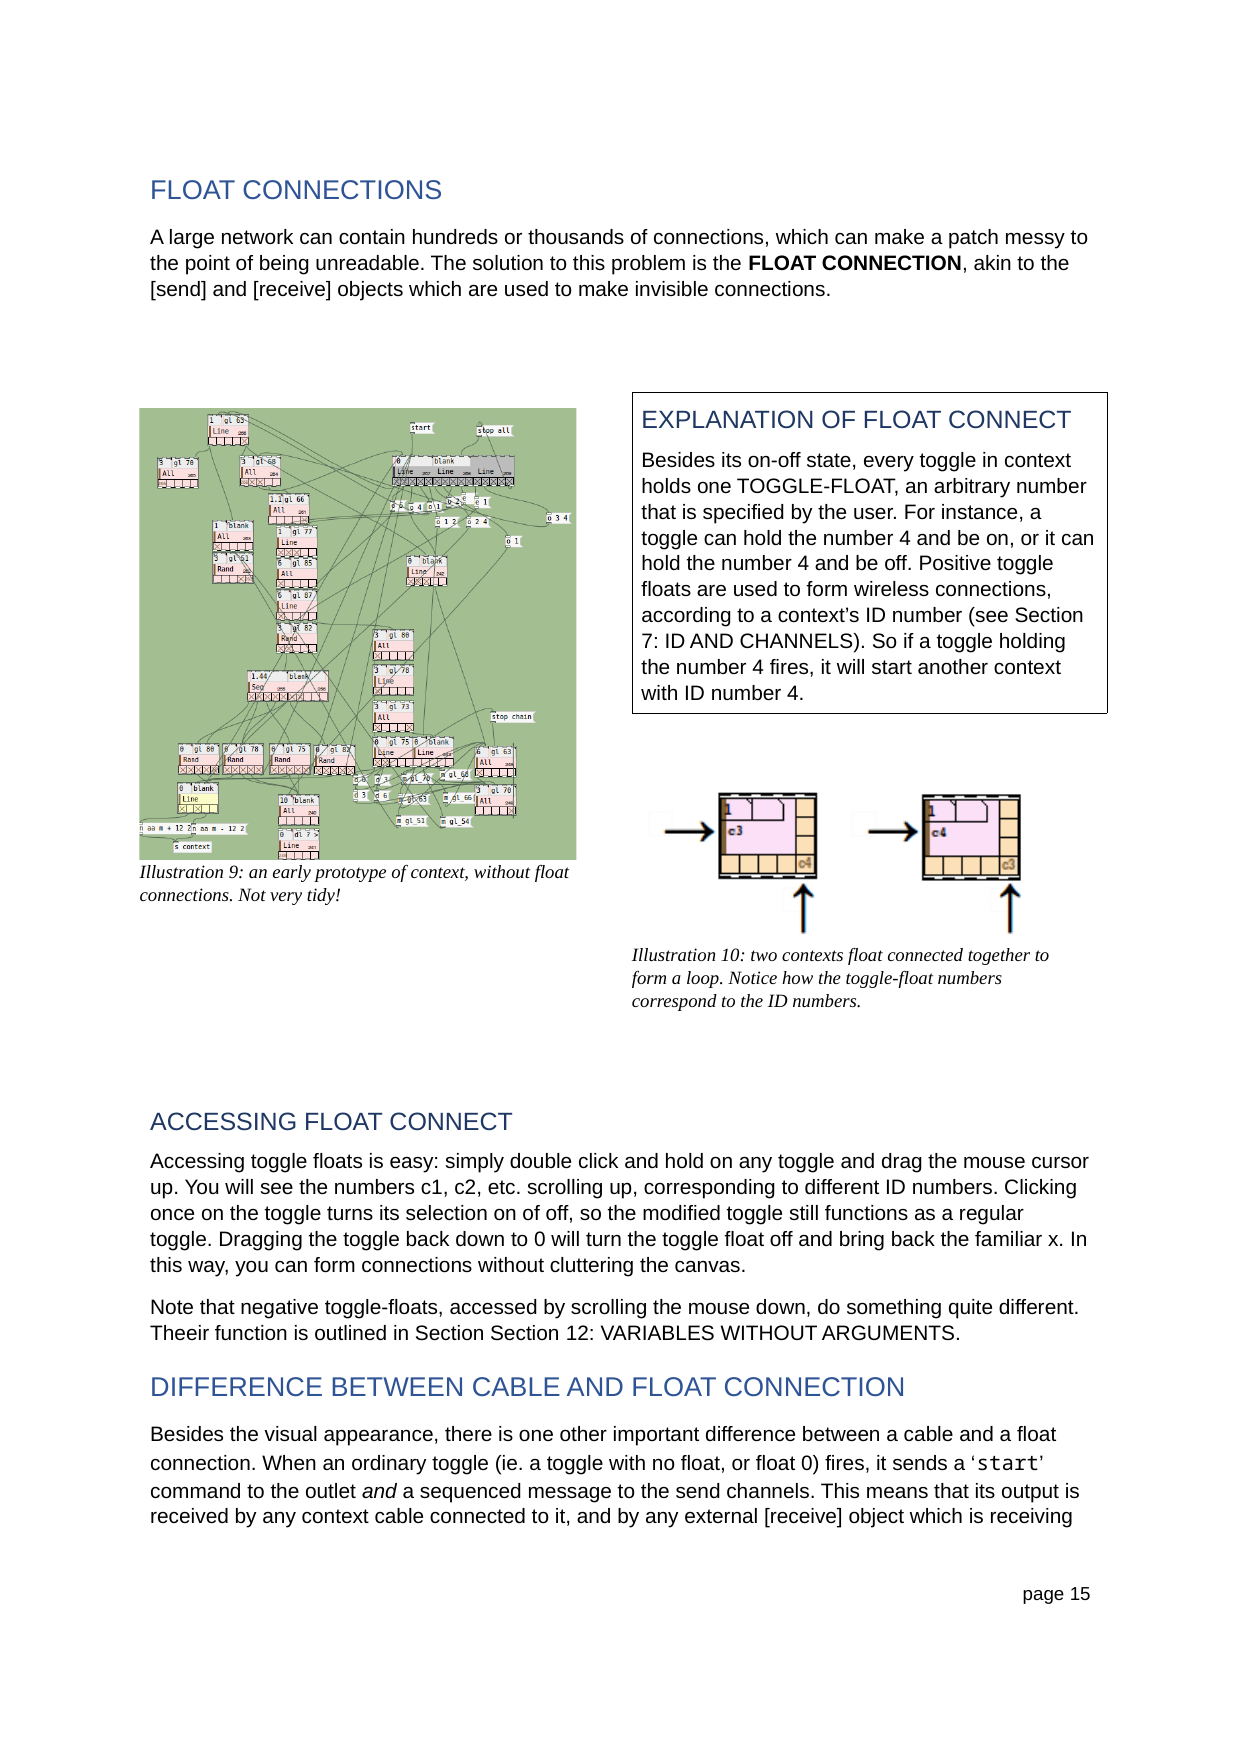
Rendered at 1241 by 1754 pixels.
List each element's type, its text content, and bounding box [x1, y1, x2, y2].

subtitle EXPLANATION OF FLOAT CONNECT [641, 405, 1098, 434]
text Illustration 10: two contexts float connected together to form a loop. Notice how the toggle-float numbers correspond to the ID numbers. [632, 942, 1067, 1012]
subtitle DIFFERENCE BETWEEN CABLE AND FLOAT CONNECTION [150, 1371, 1090, 1402]
text Besides the visual appearance, there is one other important difference between a cable and a float connection. When an ordinary toggle (ie. a toggle with no float, or float 0) fires, it sends a ‘start’ command to the outlet and a sequenced message to the send channels. This means that its output is received by any context cable connected to it, and by any external [receive] object which is receiving [150, 1422, 1090, 1528]
text Illustration 9: an early prototype of context, without float connections. Not very tidy! [139, 860, 576, 906]
text Note that negative toggle-floats, accessed by scrolling the mouse down, do something quite different. Theeir function is outlined in Section Section 12: VARIABLES WITHOUT ARGUMENTS. [150, 1295, 1090, 1345]
picture [631, 757, 1068, 942]
text [139, 401, 576, 408]
subtitle ACCESSING FLOAT CONNECT [150, 1107, 1090, 1135]
subtitle FLOAT CONNECTIONS [150, 174, 1090, 205]
picture [139, 408, 577, 860]
text Accessing toggle floats is easy: simply double click and hold on any toggle and drag the mouse cursor up. You will see the numbers c1, c2, etc. scrolling up, corresponding to different ID numbers. Clicking once on the toggle turns its selection on of off, so the modified toggle still functions as a regular toggle. Dragging the toggle back down to 0 will turn the toggle float off and bring back the familiar x. In this way, you can form connections without cluttering the canvas. [150, 1149, 1090, 1277]
text A large network can contain hundreds or thousands of connections, which can make a patch messy to the point of being unreadable. The solution to this problem is the FLOAT CONNECTION, akin to the [send] and [receive] objects which are used to make invisible connections. [150, 225, 1090, 301]
text Besides its on-off state, every toggle in context holds one TOGGLE-FLOAT, an arbitrary number that is specified by the user. For instance, a toggle can hold the number 4 and be on, or it can hold the number 4 and be off. Positive toggle floats are used to form wireless connections, according to a context’s ID number (see Section 7: ID AND CHANNELS). So if a toggle holding the number 4 fires, it will start another context with ID number 4. [641, 448, 1098, 704]
